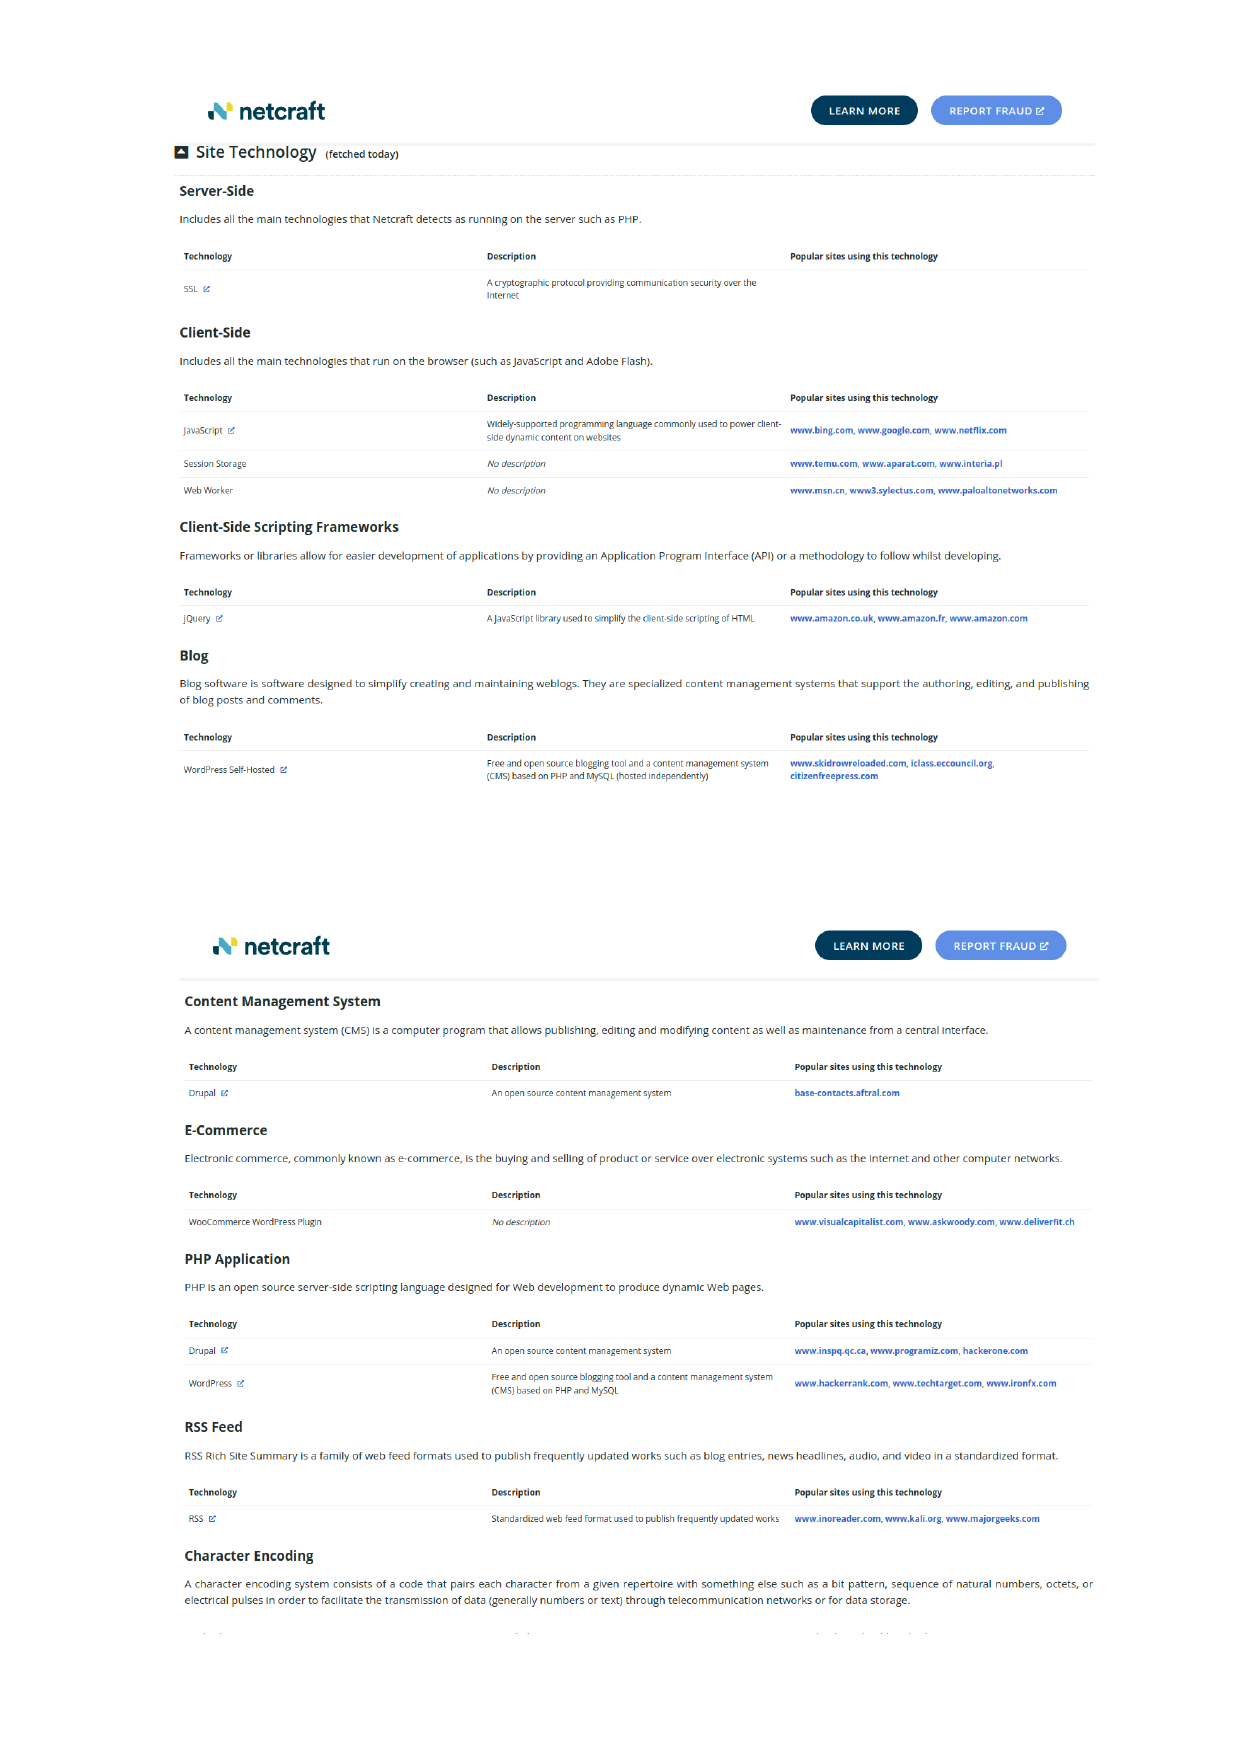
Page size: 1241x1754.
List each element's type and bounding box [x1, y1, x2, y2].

picture [122, 921, 1153, 1634]
picture [117, 86, 1149, 798]
